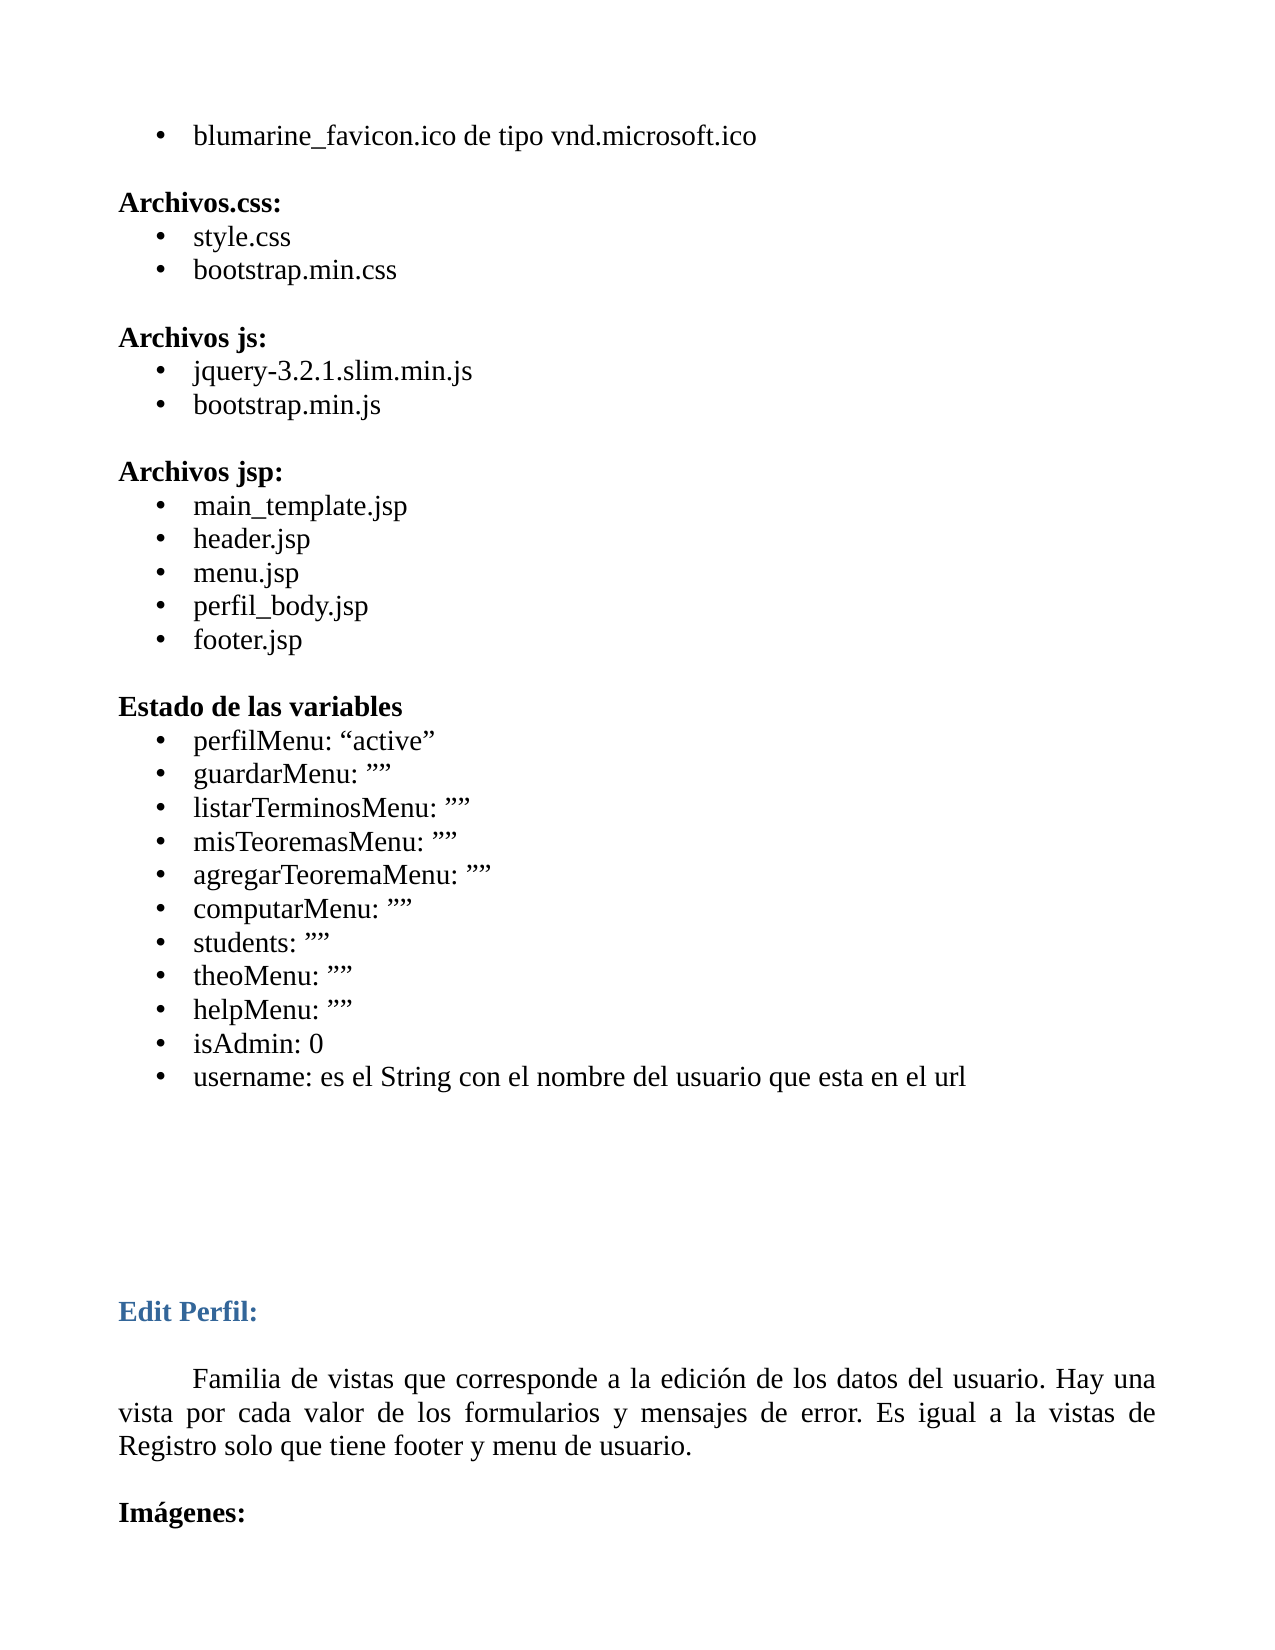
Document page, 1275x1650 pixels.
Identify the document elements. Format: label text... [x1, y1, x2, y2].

list agregarTeoremaMenu: ”” [156, 857, 1157, 891]
list style.css [156, 219, 1157, 252]
list helpMenu: ”” [156, 992, 1157, 1026]
list bootstrap.min.css [156, 252, 1157, 286]
list username: es el String con el nombre del usuario que esta en el url [156, 1059, 1157, 1093]
text Estado de las variables [118, 689, 1157, 723]
list guardarMenu: ”” [156, 757, 1157, 790]
text Imágenes: [118, 1496, 1157, 1529]
list jquery-3.2.1.slim.min.js [156, 353, 1157, 387]
list perfilMenu: “active” [156, 723, 1157, 757]
list bootstrap.min.js [156, 387, 1157, 421]
list header.jsp [156, 521, 1157, 555]
list menu.jsp [156, 555, 1157, 588]
list blumarine_favicon.ico de tipo vnd.microsoft.ico [156, 118, 1157, 152]
list students: ”” [156, 925, 1157, 958]
list footer.jsp [156, 622, 1157, 656]
list misTeoremasMenu: ”” [156, 824, 1157, 857]
text Archivos js: [118, 320, 1157, 353]
list computarMenu: ”” [156, 891, 1157, 925]
list theoMenu: ”” [156, 958, 1157, 992]
list main_template.jsp [156, 488, 1157, 521]
text Archivos.css: [118, 185, 1157, 219]
list isAdmin: 0 [156, 1026, 1157, 1059]
text Edit Perfil: [118, 1294, 1157, 1328]
list listarTerminosMenu: ”” [156, 790, 1157, 824]
text Archivos jsp: [118, 454, 1157, 488]
list perfil_body.jsp [156, 588, 1157, 622]
text Familia de vistas que corresponde a la edición de los datos del usuario. Hay una vista por cada valor de los formularios y mensajes de error. Es igual a la vistas de Registro solo que tiene footer y menu de usuario. [118, 1361, 1157, 1462]
